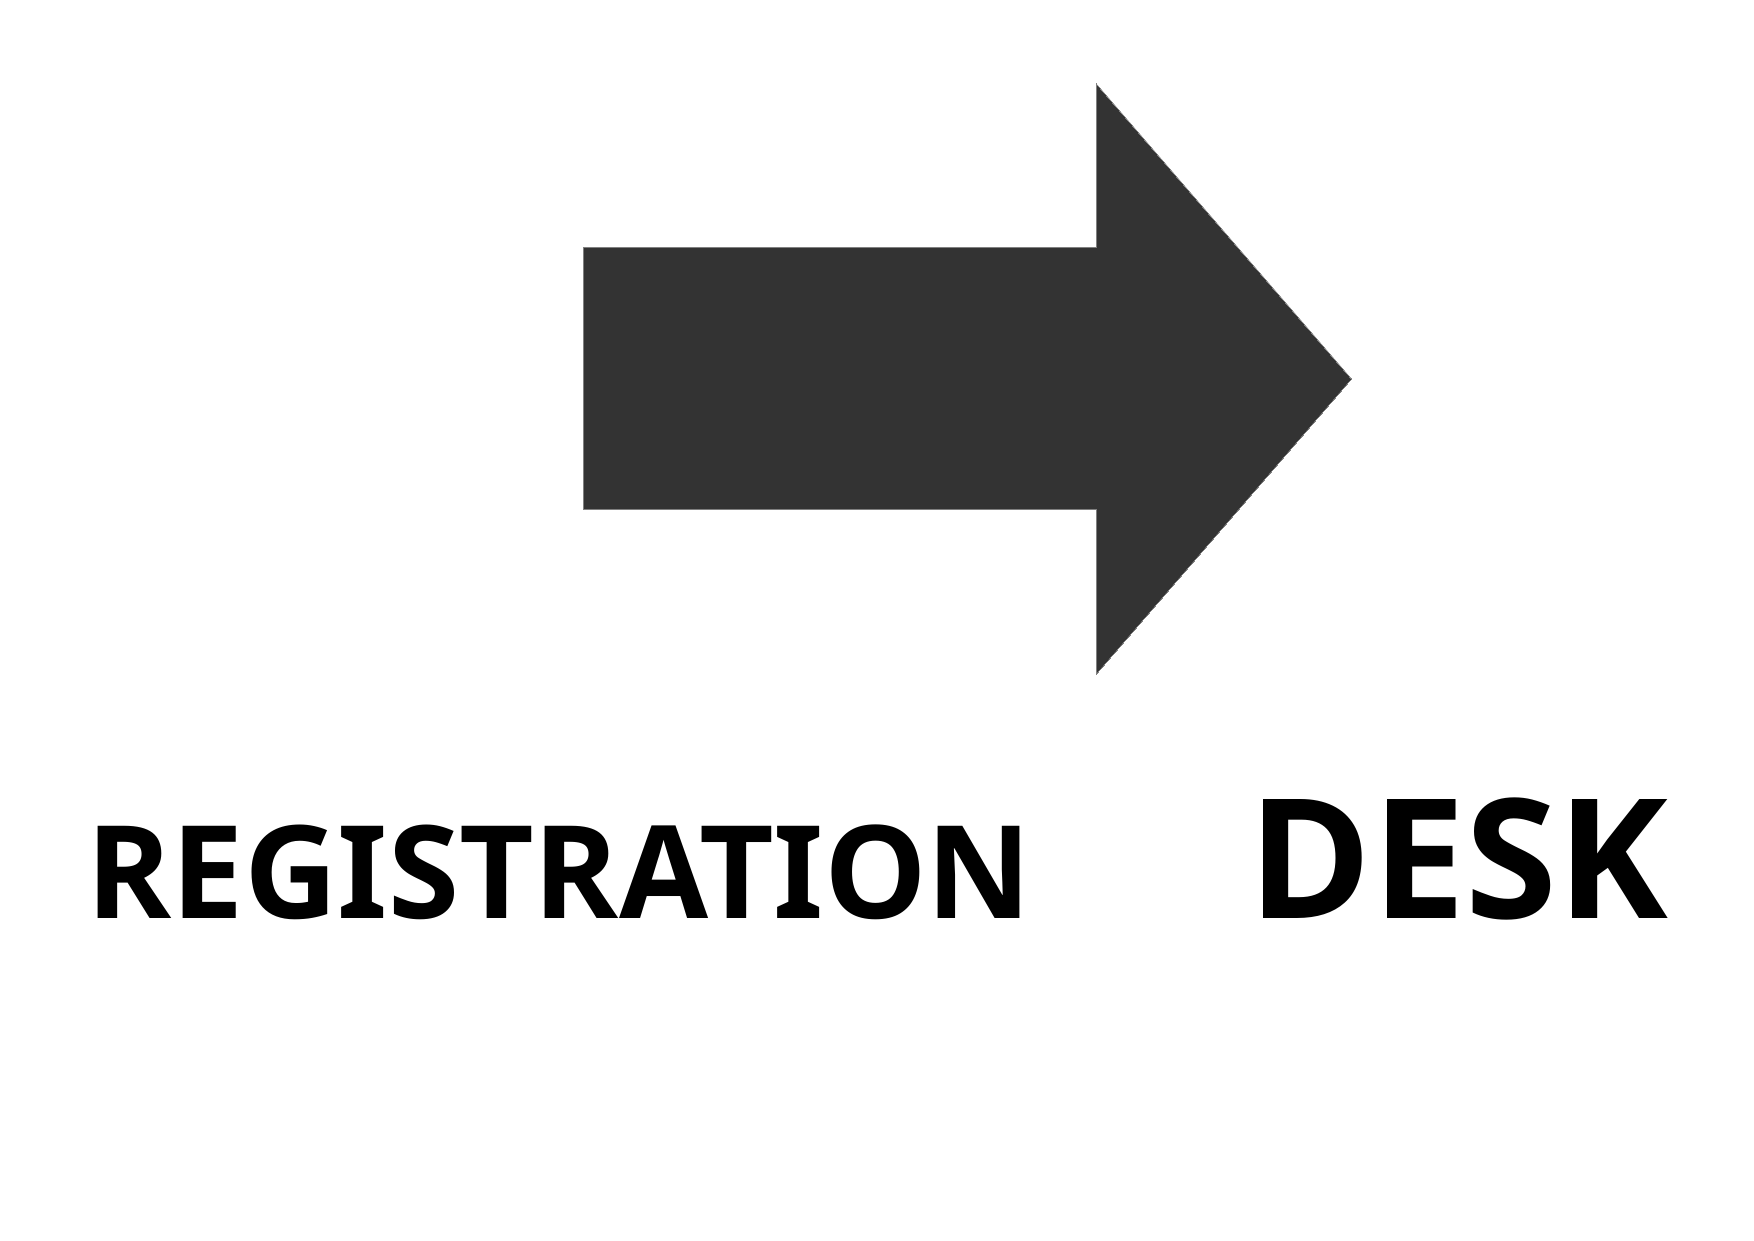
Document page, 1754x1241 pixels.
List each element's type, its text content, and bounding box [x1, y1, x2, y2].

text REGISTRATION DESK [59, 740, 1695, 967]
